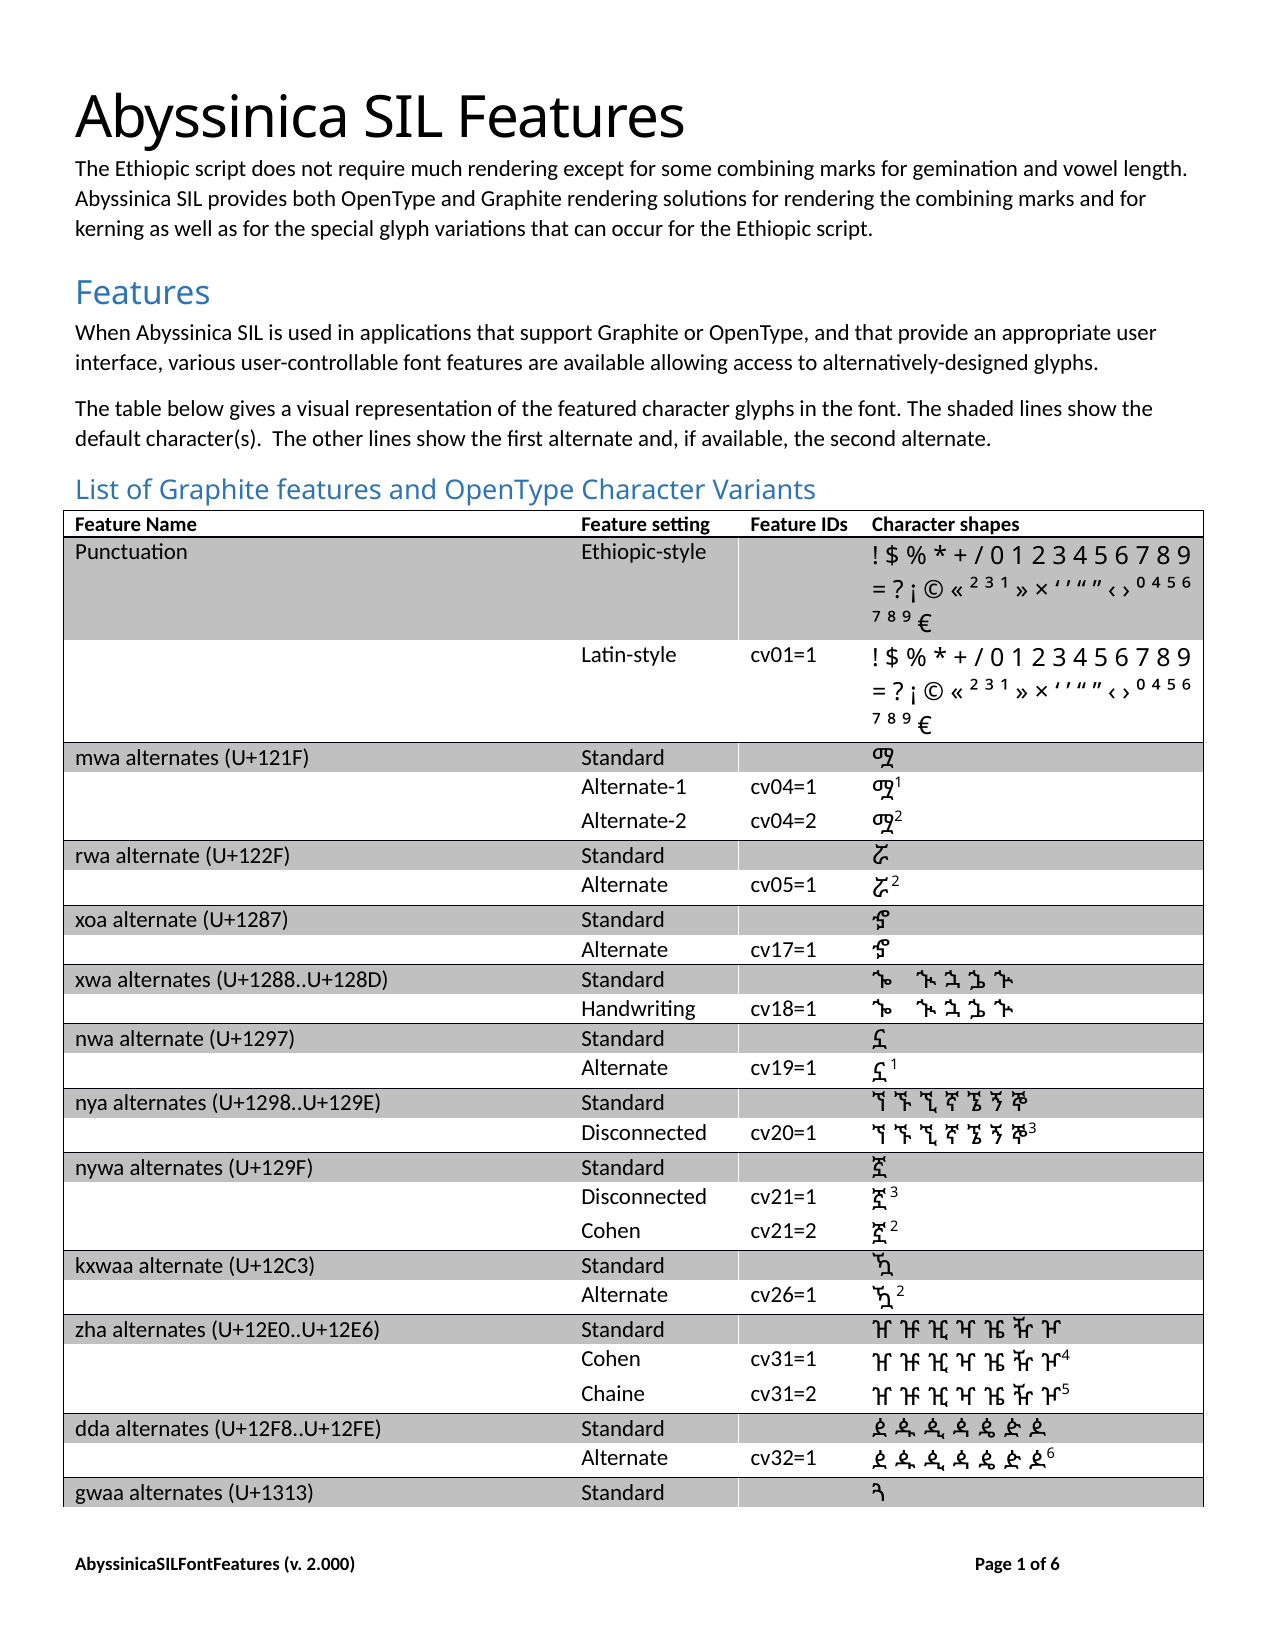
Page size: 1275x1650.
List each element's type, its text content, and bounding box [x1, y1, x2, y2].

table_cell Alternate [569, 870, 738, 904]
table_cell [739, 1478, 860, 1507]
table_cell ኘ ኙ ኚ ኛ ኜ ኝ ኞ [860, 1089, 1203, 1118]
table_cell [739, 906, 860, 935]
text The Ethiopic script does not require much rendering except for some combining marks for gemination and vowel length. Abyssinica SIL provides both OpenType and Graphite rendering solutions for rendering the combining marks and for kerning as well as for the special glyph variations that can occur for the Ethiopic script. [75, 154, 1200, 242]
table_cell ዃ [860, 1251, 1203, 1280]
table_cell Ethiopic-style [569, 538, 738, 640]
table_cell dda alternates (U+12F8..U+12FE) [64, 1414, 569, 1443]
table_cell [64, 1379, 569, 1413]
table_cell ዸ ዹ ዺ ዻ ዼ ዽ ዾ [860, 1414, 1203, 1443]
table_cell ኈ ኊ ኋ ኌ ኍ [860, 965, 1203, 994]
table_cell ሟ [860, 806, 1203, 840]
table_cell Standard [569, 1414, 738, 1443]
subtitle List of Graphite features and OpenType Character Variants [75, 471, 1200, 507]
table_cell xwa alternates (U+1288..U+128D) [64, 965, 569, 994]
table_cell Alternate [569, 1054, 738, 1087]
table_cell [64, 1054, 569, 1087]
table_cell Alternate-1 [569, 772, 738, 806]
table_cell Chaine [569, 1379, 738, 1413]
table_header Feature setting [569, 511, 738, 536]
table_cell Standard [569, 1478, 738, 1507]
table_cell ኈ ኊ ኋ ኌ ኍ [860, 994, 1203, 1023]
table_cell ! $ % * + / 0 1 2 3 4 5 6 7 8 9 = ? ¡ © « ² ³ ¹ » × ‘ ’ “ ” ‹ › ⁰ ⁴ ⁵ ⁶ ⁷ ⁸ ⁹ € [860, 538, 1203, 640]
table_cell ኇ [860, 935, 1203, 964]
table_cell Cohen [569, 1216, 738, 1250]
table_header Feature Name [64, 511, 569, 536]
table_cell cv01=1 [739, 640, 860, 742]
table_cell cv21=2 [739, 1216, 860, 1250]
table_cell [739, 1024, 860, 1053]
table_cell [739, 1414, 860, 1443]
table_cell [64, 1118, 569, 1152]
text When Abyssinica SIL is used in applications that support Graphite or OpenType, and that provide an appropriate user interface, various user-controllable font features are available allowing access to alternatively-designed glyphs. [75, 318, 1200, 376]
table_cell nwa alternate (U+1297) [64, 1024, 569, 1053]
table_cell ኗ [860, 1024, 1203, 1053]
table_cell Standard [569, 1251, 738, 1280]
table_cell [64, 1345, 569, 1379]
table_cell ኗ1 [860, 1054, 1203, 1087]
table_cell [739, 538, 860, 640]
table_header Character shapes [860, 511, 1203, 536]
table_cell [739, 965, 860, 994]
table_cell Standard [569, 841, 738, 870]
table_cell Disconnected [569, 1118, 738, 1152]
table_cell cv05=1 [739, 870, 860, 904]
table_cell [739, 1315, 860, 1344]
table_cell Handwriting [569, 994, 738, 1023]
table_cell [739, 1153, 860, 1182]
table_cell nya alternates (U+1298..U+129E) [64, 1089, 569, 1118]
table_cell xoa alternate (U+1287) [64, 906, 569, 935]
table_cell ሟ [860, 743, 1203, 772]
table_cell gwaa alternates (U+1313) [64, 1478, 569, 1507]
title Abyssinica SIL Features [75, 75, 1200, 154]
table_cell cv04=2 [739, 806, 860, 840]
table_cell Standard [569, 743, 738, 772]
table_cell ኟ2 [860, 1216, 1203, 1250]
table_cell [739, 841, 860, 870]
table_cell cv31=1 [739, 1345, 860, 1379]
table_cell [64, 1443, 569, 1477]
subtitle Features [75, 269, 1200, 314]
table_cell ሯ2 [860, 870, 1203, 904]
table_cell [64, 935, 569, 964]
table_cell Alternate [569, 1443, 738, 1477]
table_cell Alternate [569, 1280, 738, 1314]
table_cell cv31=2 [739, 1379, 860, 1413]
table_cell [64, 994, 569, 1023]
table_cell [739, 1089, 860, 1118]
table_cell rwa alternate (U+122F) [64, 841, 569, 870]
table_cell [64, 870, 569, 904]
table_cell ኇ [860, 906, 1203, 935]
table_cell cv20=1 [739, 1118, 860, 1152]
table_cell Standard [569, 1089, 738, 1118]
table_cell ሯ [860, 841, 1203, 870]
table_cell [739, 1251, 860, 1280]
table_cell Standard [569, 965, 738, 994]
table_cell cv26=1 [739, 1280, 860, 1314]
table_cell ዠ ዡ ዢ ዣ ዤ ዥ ዦ [860, 1315, 1203, 1344]
table_cell ! $ % * + / 0 1 2 3 4 5 6 7 8 9 = ? ¡ © « ² ³ ¹ » × ‘ ’ “ ” ‹ › ⁰ ⁴ ⁵ ⁶ ⁷ ⁸ ⁹ € [860, 640, 1203, 742]
table_cell kxwaa alternate (U+12C3) [64, 1251, 569, 1280]
table_cell [64, 772, 569, 806]
table_cell ዃ2 [860, 1280, 1203, 1314]
table_cell ዠ ዡ ዢ ዣ ዤ ዥ ዦ [860, 1379, 1203, 1413]
table_header Feature IDs [739, 511, 860, 536]
table_cell mwa alternates (U+121F) [64, 743, 569, 772]
table_cell Alternate-2 [569, 806, 738, 840]
table_cell [64, 806, 569, 840]
table_cell cv17=1 [739, 935, 860, 964]
table_cell [739, 743, 860, 772]
table_cell cv18=1 [739, 994, 860, 1023]
table_cell Standard [569, 906, 738, 935]
table_cell Alternate [569, 935, 738, 964]
table_cell ሟ [860, 772, 1203, 806]
table_cell zha alternates (U+12E0..U+12E6) [64, 1315, 569, 1344]
table_cell ዸ ዹ ዺ ዻ ዼ ዽ ዾ [860, 1443, 1203, 1477]
text The table below gives a visual representation of the featured character glyphs in the font. The shaded lines show the default character(s). The other lines show the first alternate and, if available, the second alternate. [75, 394, 1200, 452]
table_cell ኟ [860, 1153, 1203, 1182]
table_cell [64, 1216, 569, 1250]
table_cell cv19=1 [739, 1054, 860, 1087]
table_cell Punctuation [64, 538, 569, 640]
table_cell Standard [569, 1024, 738, 1053]
table_cell Standard [569, 1153, 738, 1182]
table_cell ዠ ዡ ዢ ዣ ዤ ዥ ዦ [860, 1345, 1203, 1379]
table_cell [64, 1182, 569, 1216]
table_cell Cohen [569, 1345, 738, 1379]
table_cell ጓ [860, 1478, 1203, 1507]
table_cell Latin-style [569, 640, 738, 742]
table_cell cv32=1 [739, 1443, 860, 1477]
table_cell [64, 640, 569, 742]
table_cell Disconnected [569, 1182, 738, 1216]
table_cell [64, 1280, 569, 1314]
table_cell nywa alternates (U+129F) [64, 1153, 569, 1182]
table_cell cv21=1 [739, 1182, 860, 1216]
table_cell Standard [569, 1315, 738, 1344]
table_cell cv04=1 [739, 772, 860, 806]
table_cell ኘ ኙ ኚ ኛ ኜ ኝ ኞ [860, 1118, 1203, 1152]
table_cell ኟ3 [860, 1182, 1203, 1216]
